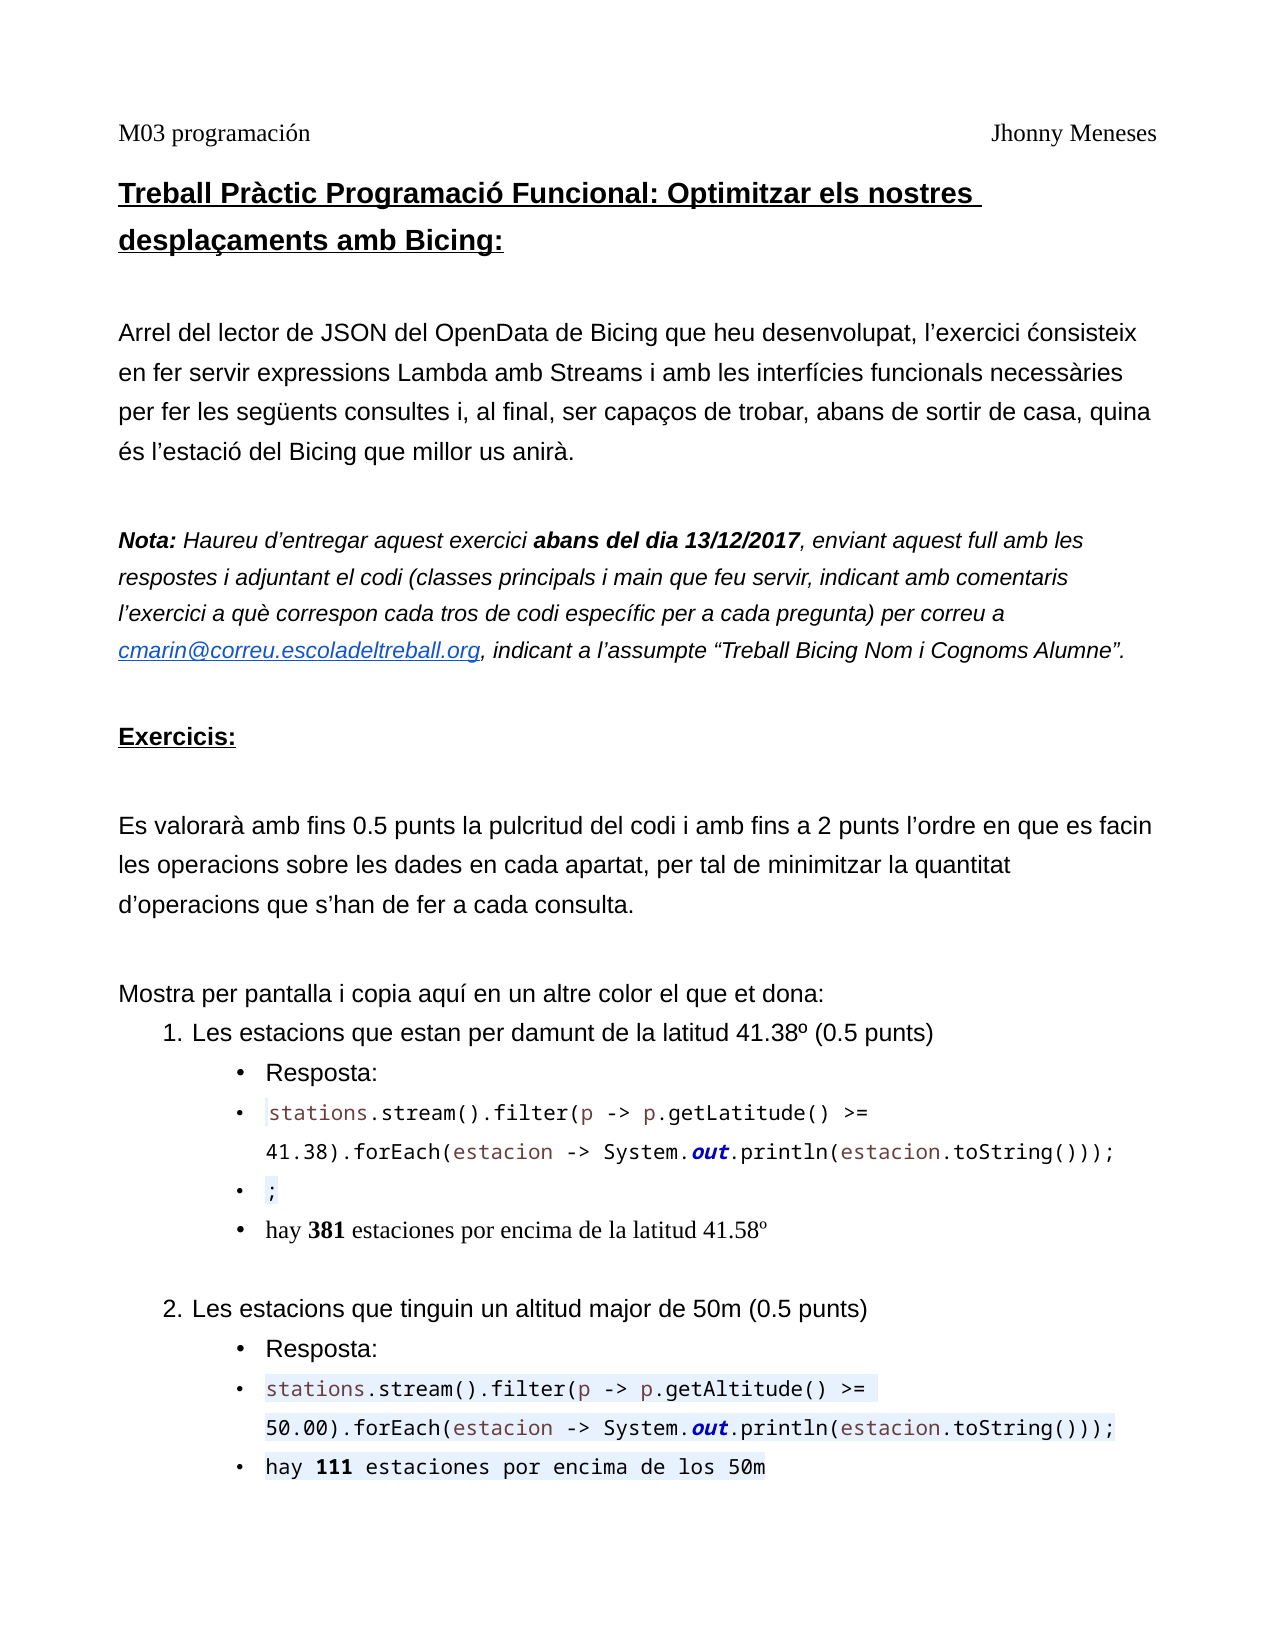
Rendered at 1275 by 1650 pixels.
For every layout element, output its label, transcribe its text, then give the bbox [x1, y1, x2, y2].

list hay 381 estaciones por encima de la latitud 41.58º [236, 1215, 1157, 1244]
text Exercicis: [118, 722, 1157, 751]
text Arrel del lector de JSON del OpenData de Bicing que heu desenvolupat, l’exercici ćonsisteix en fer servir expressions Lambda amb Streams i amb les interfícies funcionals necessàries per fer les següents consultes i, al final, ser capaços de trobar, abans de sortir de casa, quina és l’estació del Bicing que millor us anirà. [118, 318, 1157, 465]
list stations.stream().filter(p -> p.getAltitude() >= 50.00).forEach(estacion -> System.out.println(estacion.toString())); [236, 1374, 1157, 1441]
list Les estacions que estan per damunt de la latitud 41.38º (0.5 punts) [162, 1018, 1157, 1047]
text Treball Pràctic Programació Funcional: Optimitzar els nostres desplaçaments amb Bicing: [118, 176, 1157, 256]
list Les estacions que tinguin un altitud major de 50m (0.5 punts) [162, 1294, 1157, 1323]
list stations.stream().filter(p -> p.getLatitude() >= 41.38).forEach(estacion -> System.out.println(estacion.toString())); [236, 1098, 1157, 1165]
list ; [236, 1176, 1157, 1204]
text Mostra per pantalla i copia aquí en un altre color el que et dona: [118, 979, 1157, 1007]
list hay 111 estaciones por encima de los 50m [236, 1452, 1157, 1480]
list Resposta: [236, 1058, 1157, 1087]
list Resposta: [236, 1334, 1157, 1363]
text Es valorarà amb fins 0.5 punts la pulcritud del codi i amb fins a 2 punts l’ordre en que es facin les operacions sobre les dades en cada apartat, per tal de minimitzar la quantitat d’operacions que s’han de fer a cada consulta. [118, 811, 1157, 919]
text Nota: Haureu d’entregar aquest exercici abans del dia 13/12/2017, enviant aquest full amb les respostes i adjuntant el codi (classes principals i main que feu servir, indicant amb comentaris l’exercici a què correspon cada tros de codi específic per a cada pregunta) per correu a cmarin@correu.escoladeltreball.org, indicant a l’assumpte “Treball Bicing Nom i Cognoms Alumne”. [118, 525, 1157, 663]
